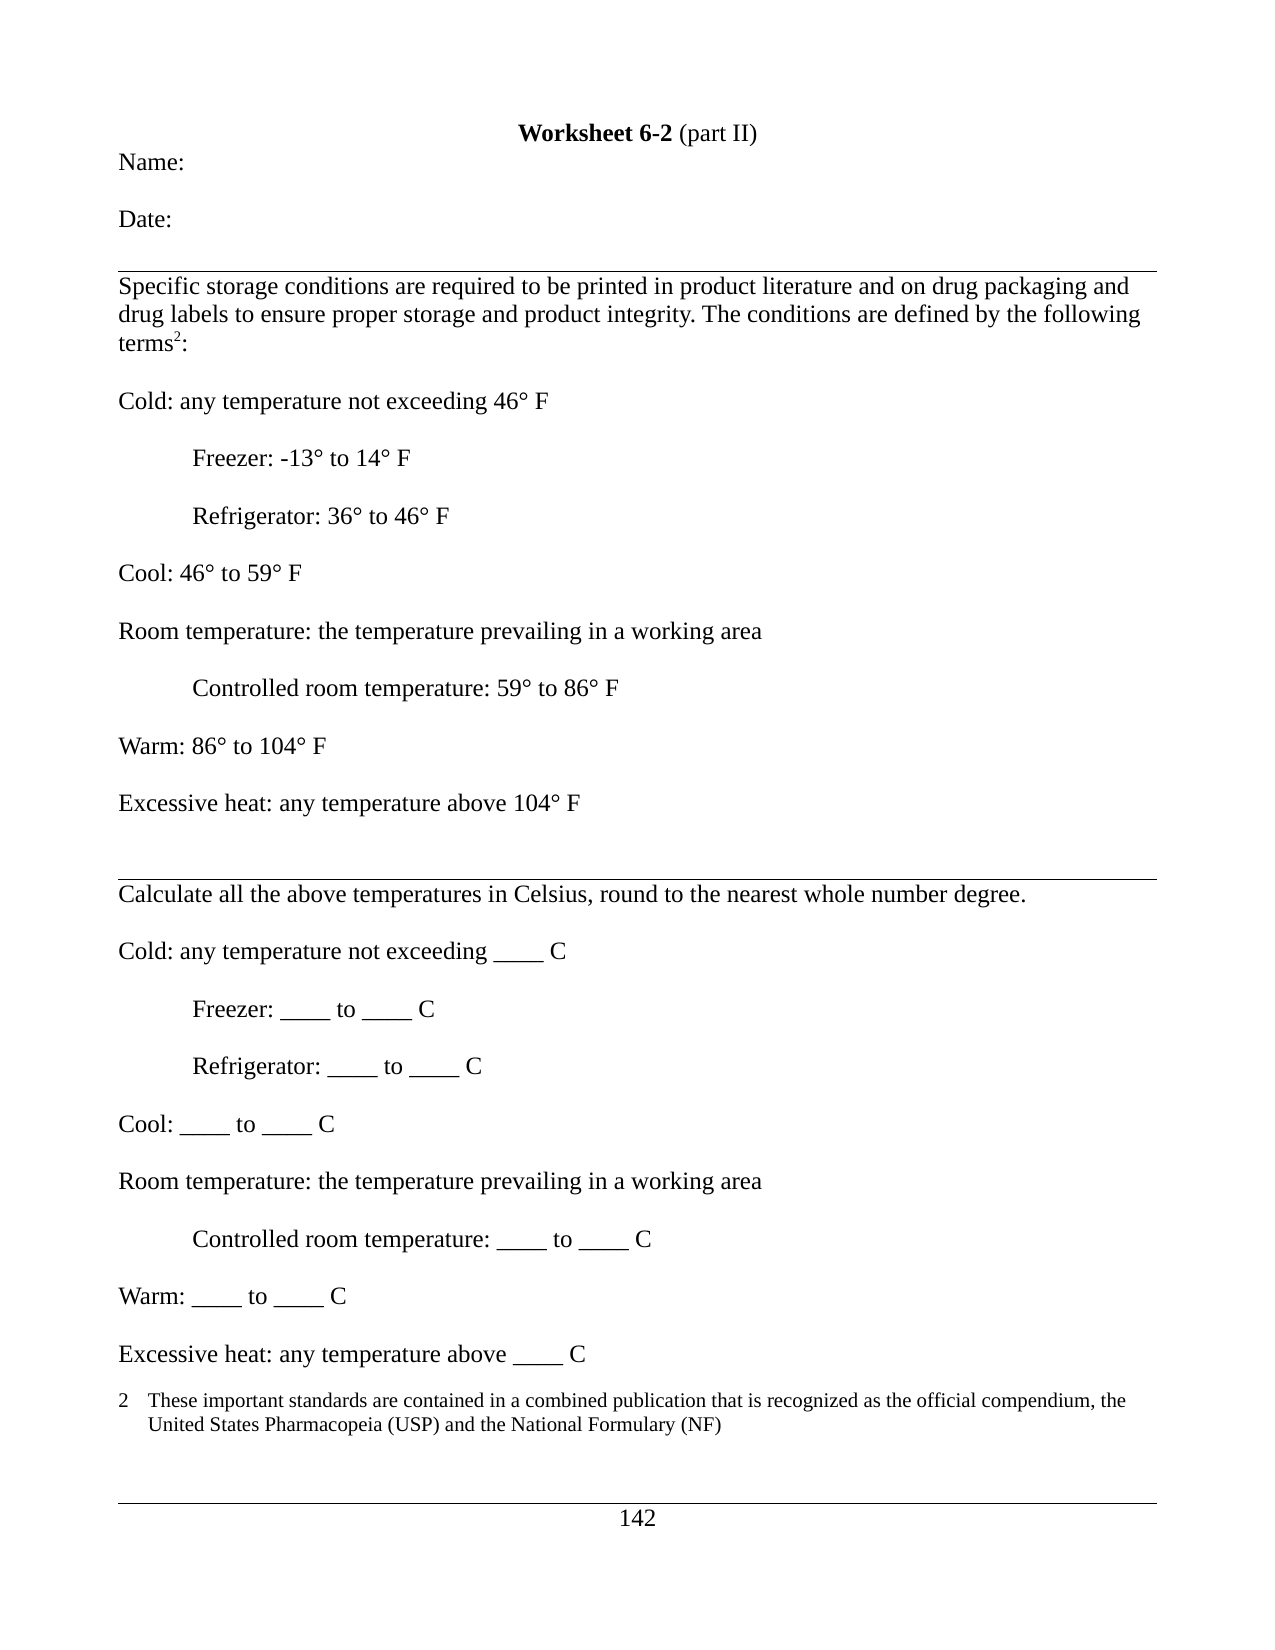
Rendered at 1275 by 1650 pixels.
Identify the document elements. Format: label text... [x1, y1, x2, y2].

text Warm: 86° to 104° F [118, 731, 1157, 759]
text Specific storage conditions are required to be printed in product literature and on drug packaging and drug labels to ensure proper storage and product integrity. The conditions are defined by the following terms: [118, 272, 1157, 357]
text Room temperature: the temperature prevailing in a working area [118, 616, 1157, 644]
text Excessive heat: any temperature above ____ C [118, 1339, 1157, 1367]
text Cool: ____ to ____ C [118, 1109, 1157, 1137]
text Date: [118, 204, 1157, 233]
text Room temperature: the temperature prevailing in a working area [118, 1166, 1157, 1195]
text Worksheet 6-2 (part II) [118, 118, 1157, 147]
text Controlled room temperature: 59° to 86° F [192, 673, 1157, 702]
text Refrigerator: 36° to 46° F [192, 501, 1157, 529]
text These important standards are contained in a combined publication that is recognized as the official compendium, the United States Pharmacopeia (USP) and the National Formulary (NF) [118, 1388, 1157, 1436]
text Cold: any temperature not exceeding ____ C [118, 936, 1157, 965]
text Refrigerator: ____ to ____ C [192, 1051, 1157, 1080]
text Calculate all the above temperatures in Celsius, round to the nearest whole number degree. [118, 880, 1157, 907]
text Name: [118, 147, 1157, 176]
text Cold: any temperature not exceeding 46° F [118, 386, 1157, 414]
text Warm: ____ to ____ C [118, 1281, 1157, 1310]
text Freezer: -13° to 14° F [192, 443, 1157, 472]
text Freezer: ____ to ____ C [192, 994, 1157, 1022]
text Cool: 46° to 59° F [118, 558, 1157, 587]
text Excessive heat: any temperature above 104° F [118, 788, 1157, 817]
text Controlled room temperature: ____ to ____ C [192, 1224, 1157, 1252]
